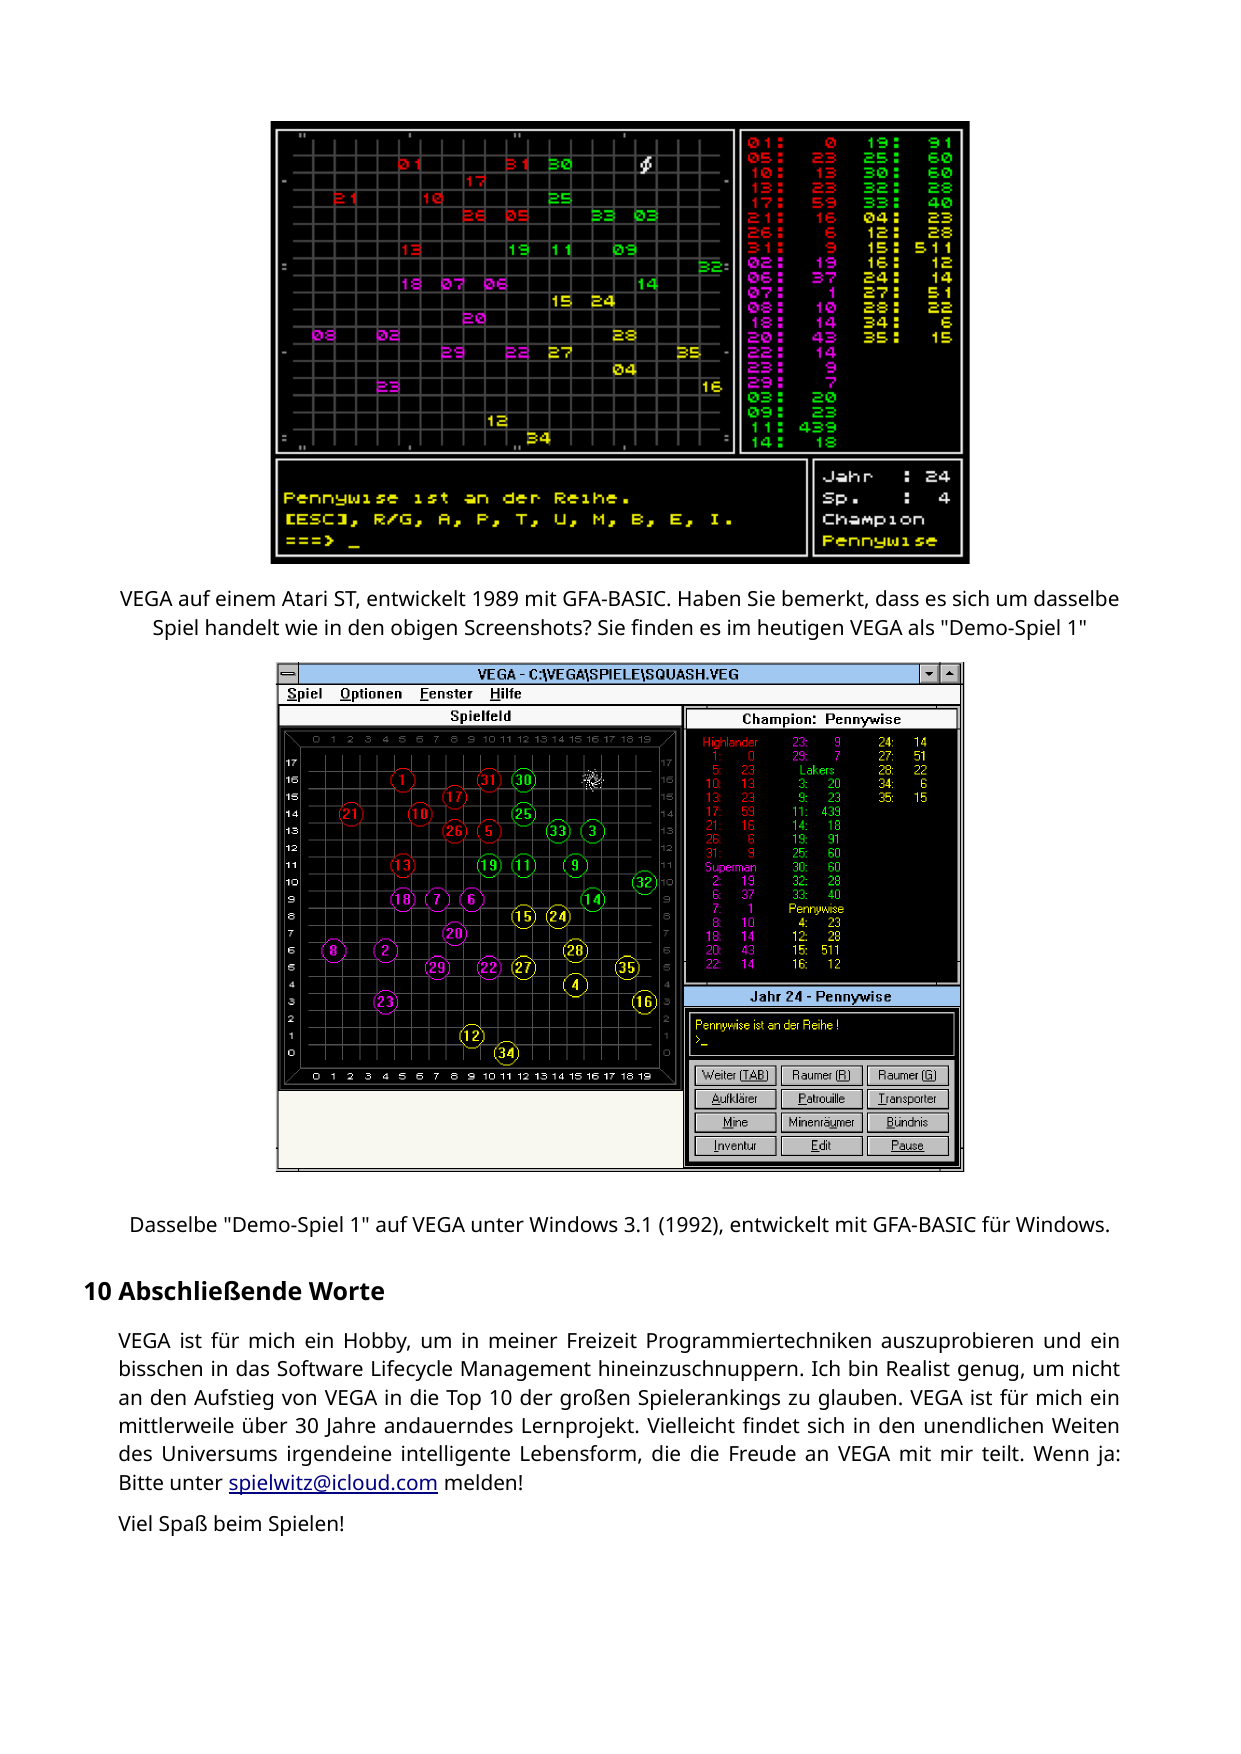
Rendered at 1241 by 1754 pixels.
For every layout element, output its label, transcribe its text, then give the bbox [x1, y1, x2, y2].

text Viel Spaß beim Spielen! [118, 1509, 1122, 1537]
picture [275, 662, 965, 1172]
picture [270, 121, 970, 564]
text VEGA ist für mich ein Hobby, um in meiner Freizeit Programmiertechniken auszuprobieren und ein bisschen in das Software Lifecycle Management hineinzuschnuppern. Ich bin Realist genug, um nicht an den Aufstieg von VEGA in die Top 10 der großen Spielerankings zu glauben. VEGA ist für mich ein mittlerweile über 30 Jahre andauerndes Lernprojekt. Vielleicht findet sich in den unendlichen Weiten des Universums irgendeine intelligente Lebensform, die die Freude an VEGA mit mir teilt. Wenn ja: Bitte unter spielwitz@icloud.com melden! [118, 1326, 1122, 1496]
subtitle Abschließende Worte [118, 1274, 1122, 1308]
text VEGA auf einem Atari ST, entwickelt 1989 mit GFA-BASIC. Haben Sie bemerkt, dass es sich um dasselbe Spiel handelt wie in den obigen Screenshots? Sie finden es im heutigen VEGA als "Demo-Spiel 1" [118, 118, 1122, 641]
text Dasselbe "Demo-Spiel 1" auf VEGA unter Windows 3.1 (1992), entwickelt mit GFA-BASIC für Windows. [118, 659, 1122, 1239]
